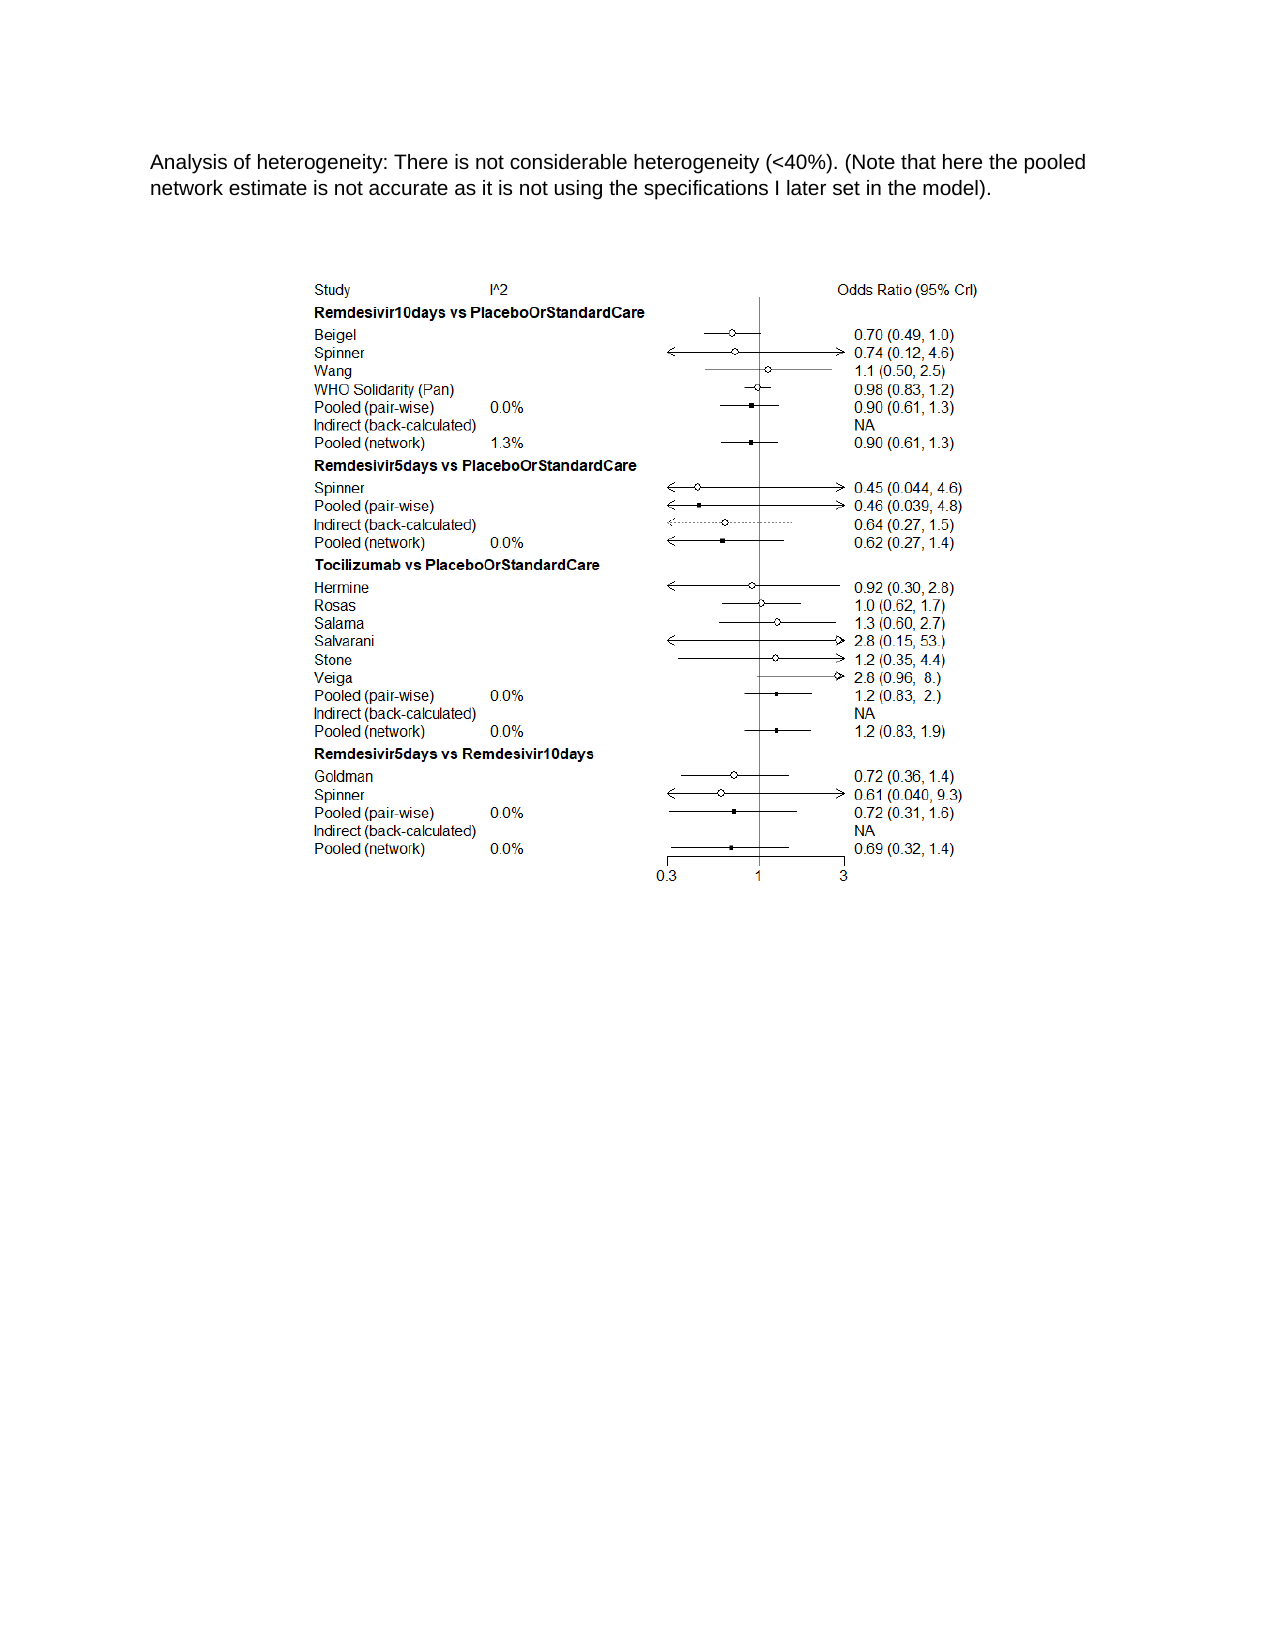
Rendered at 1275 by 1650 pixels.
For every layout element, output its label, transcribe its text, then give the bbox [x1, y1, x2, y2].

text Analysis of heterogeneity: There is not considerable heterogeneity (<40%). (Note that here the pooled network estimate is not accurate as it is not using the specifications I later set in the model). [150, 150, 1125, 201]
